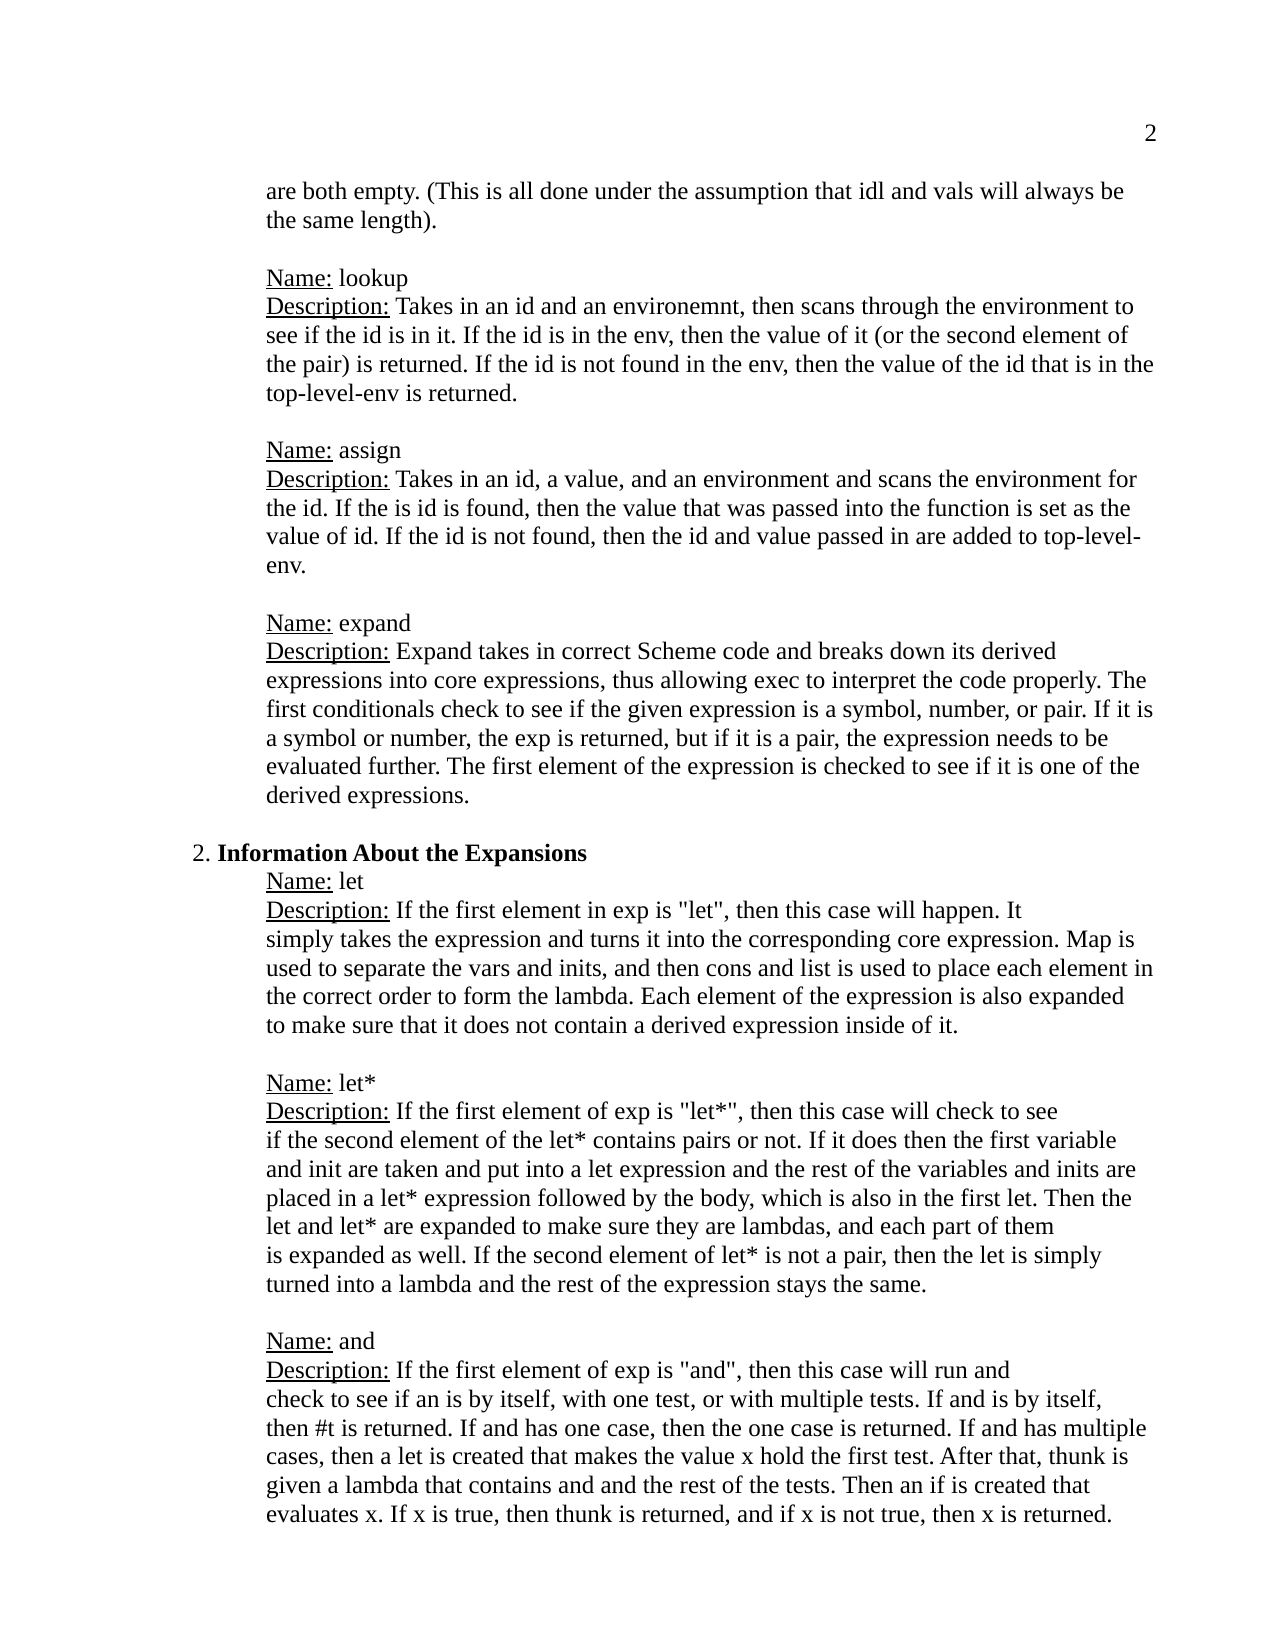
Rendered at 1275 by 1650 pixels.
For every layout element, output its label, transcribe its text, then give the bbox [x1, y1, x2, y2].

text Name: lookup [118, 263, 1157, 291]
text if the second element of the let* contains pairs or not. If it does then the first variable and init are taken and put into a let expression and the rest of the variables and inits are placed in a let* expression followed by the body, which is also in the first let. Then the let and let* are expanded to make sure they are lambdas, and each part of them [118, 1125, 1157, 1240]
text Name: assign [118, 435, 1157, 464]
text check to see if an is by itself, with one test, or with multiple tests. If and is by itself, then #t is returned. If and has one case, then the one case is returned. If and has multiple cases, then a let is created that makes the value x hold the first test. After that, thunk is given a lambda that contains and and the rest of the tests. Then an if is created that evaluates x. If x is true, then thunk is returned, and if x is not true, then x is returned. [118, 1384, 1157, 1528]
text turned into a lambda and the rest of the expression stays the same. [118, 1269, 1157, 1298]
text is expanded as well. If the second element of let* is not a pair, then the let is simply [118, 1240, 1157, 1269]
text Description: If the first element in exp is "let", then this case will happen. It [118, 895, 1157, 924]
text 2. Information About the Expansions [118, 838, 1157, 866]
text Name: let [118, 866, 1157, 895]
text Description: If the first element of exp is "and", then this case will run and [118, 1355, 1157, 1384]
text the same length). [118, 205, 1157, 234]
text simply takes the expression and turns it into the corresponding core expression. Map is used to separate the vars and inits, and then cons and list is used to place each element in the correct order to form the lambda. Each element of the expression is also expanded [118, 924, 1157, 1010]
text Name: expand [118, 608, 1157, 636]
text to make sure that it does not contain a derived expression inside of it. [118, 1010, 1157, 1039]
text Name: let* [118, 1068, 1157, 1096]
text Name: and [118, 1326, 1157, 1355]
text derived expressions. [118, 780, 1157, 809]
text Description: If the first element of exp is "let*", then this case will check to see [118, 1096, 1157, 1125]
text are both empty. (This is all done under the assumption that idl and vals will always be [118, 176, 1157, 205]
text Description: Expand takes in correct Scheme code and breaks down its derived expressions into core expressions, thus allowing exec to interpret the code properly. The first conditionals check to see if the given expression is a symbol, number, or pair. If it is a symbol or number, the exp is returned, but if it is a pair, the expression needs to be evaluated further. The first element of the expression is checked to see if it is one of the [118, 636, 1157, 780]
text Description: Takes in an id, a value, and an environment and scans the environment for the id. If the is id is found, then the value that was passed into the function is set as the value of id. If the id is not found, then the id and value passed in are added to top-level- env. [118, 464, 1157, 579]
text top-level-env is returned. [118, 378, 1157, 406]
text Description: Takes in an id and an environemnt, then scans through the environment to see if the id is in it. If the id is in the env, then the value of it (or the second element of the pair) is returned. If the id is not found in the env, then the value of the id that is in the [118, 291, 1157, 378]
